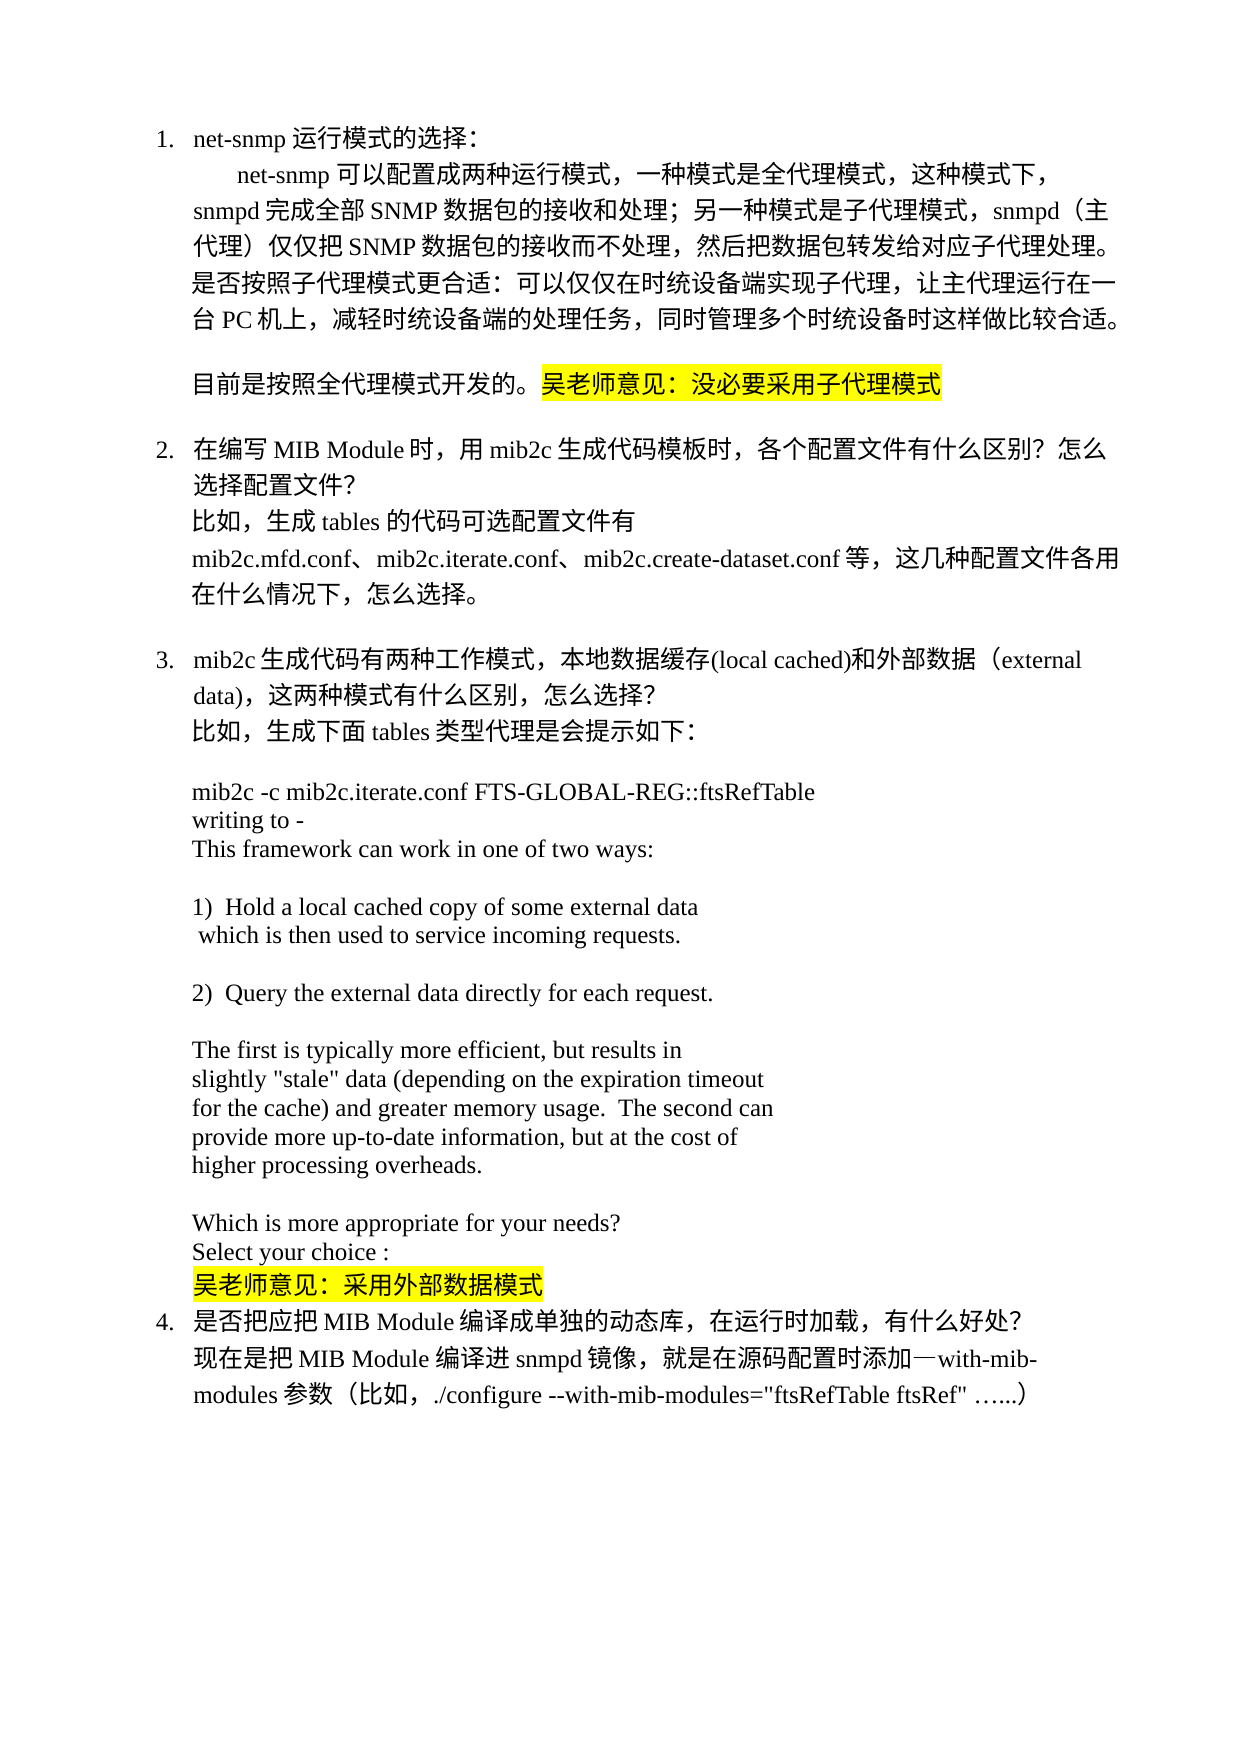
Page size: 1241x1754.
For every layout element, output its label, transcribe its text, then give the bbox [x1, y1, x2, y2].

text higher processing overheads. [118, 1151, 1122, 1179]
text writing to - [118, 806, 1122, 834]
text 2) Query the external data directly for each request. [118, 978, 1122, 1007]
text The first is typically more efficient, but results in [118, 1036, 1122, 1064]
list net-snmp 运行模式的选择： [156, 118, 1122, 154]
text 比如，生成tables 的代码可选配置文件有 mib2c.mfd.conf、mib2c.iterate.conf、mib2c.create-dataset.conf等，这几种配置文件各用 在什么情况下，怎么选择。 [118, 502, 1122, 611]
list net-snmp 可以配置成两种运行模式，一种模式是全代理模式，这种模式下，snmpd完成全部SNMP数据包的接收和处理；另一种模式是子代理模式，snmpd（主代理）仅仅把SNMP数据包的接收而不处理，然后把数据包转发给对应子代理处理。 [156, 154, 1122, 263]
text which is then used to service incoming requests. [118, 921, 1122, 949]
list 吴老师意见：采用外部数据模式 [156, 1266, 1122, 1302]
text Which is more appropriate for your needs? [118, 1208, 1122, 1237]
list 是否把应把MIB Module编译成单独的动态库，在运行时加载，有什么好处？ [156, 1302, 1122, 1338]
text 1) Hold a local cached copy of some external data [118, 892, 1122, 921]
text This framework can work in one of two ways: [118, 834, 1122, 863]
text 是否按照子代理模式更合适：可以仅仅在时统设备端实现子代理，让主代理运行在一 台PC机上，减轻时统设备端的处理任务，同时管理多个时统设备时这样做比较合适。 [118, 263, 1122, 336]
text 目前是按照全代理模式开发的。吴老师意见：没必要采用子代理模式 [118, 364, 1122, 401]
text slightly "stale" data (depending on the expiration timeout [118, 1064, 1122, 1093]
text provide more up-to-date information, but at the cost of [118, 1122, 1122, 1151]
text Select your choice : [118, 1237, 1122, 1266]
text for the cache) and greater memory usage. The second can [118, 1093, 1122, 1122]
list 现在是把MIB Module 编译进snmpd镜像，就是在源码配置时添加—with-mib-modules参数（比如，./configure --with-mib-modules="ftsRefTable ftsRef" …...） [156, 1338, 1122, 1411]
list 在编写MIB Module时，用mib2c生成代码模板时，各个配置文件有什么区别？怎么选择配置文件？ [156, 429, 1122, 502]
text 比如，生成下面tables类型代理是会提示如下： [118, 712, 1122, 748]
text mib2c -c mib2c.iterate.conf FTS-GLOBAL-REG::ftsRefTable [118, 777, 1122, 806]
list mib2c生成代码有两种工作模式，本地数据缓存(local cached)和外部数据（external data)，这两种模式有什么区别，怎么选择？ [156, 639, 1122, 712]
